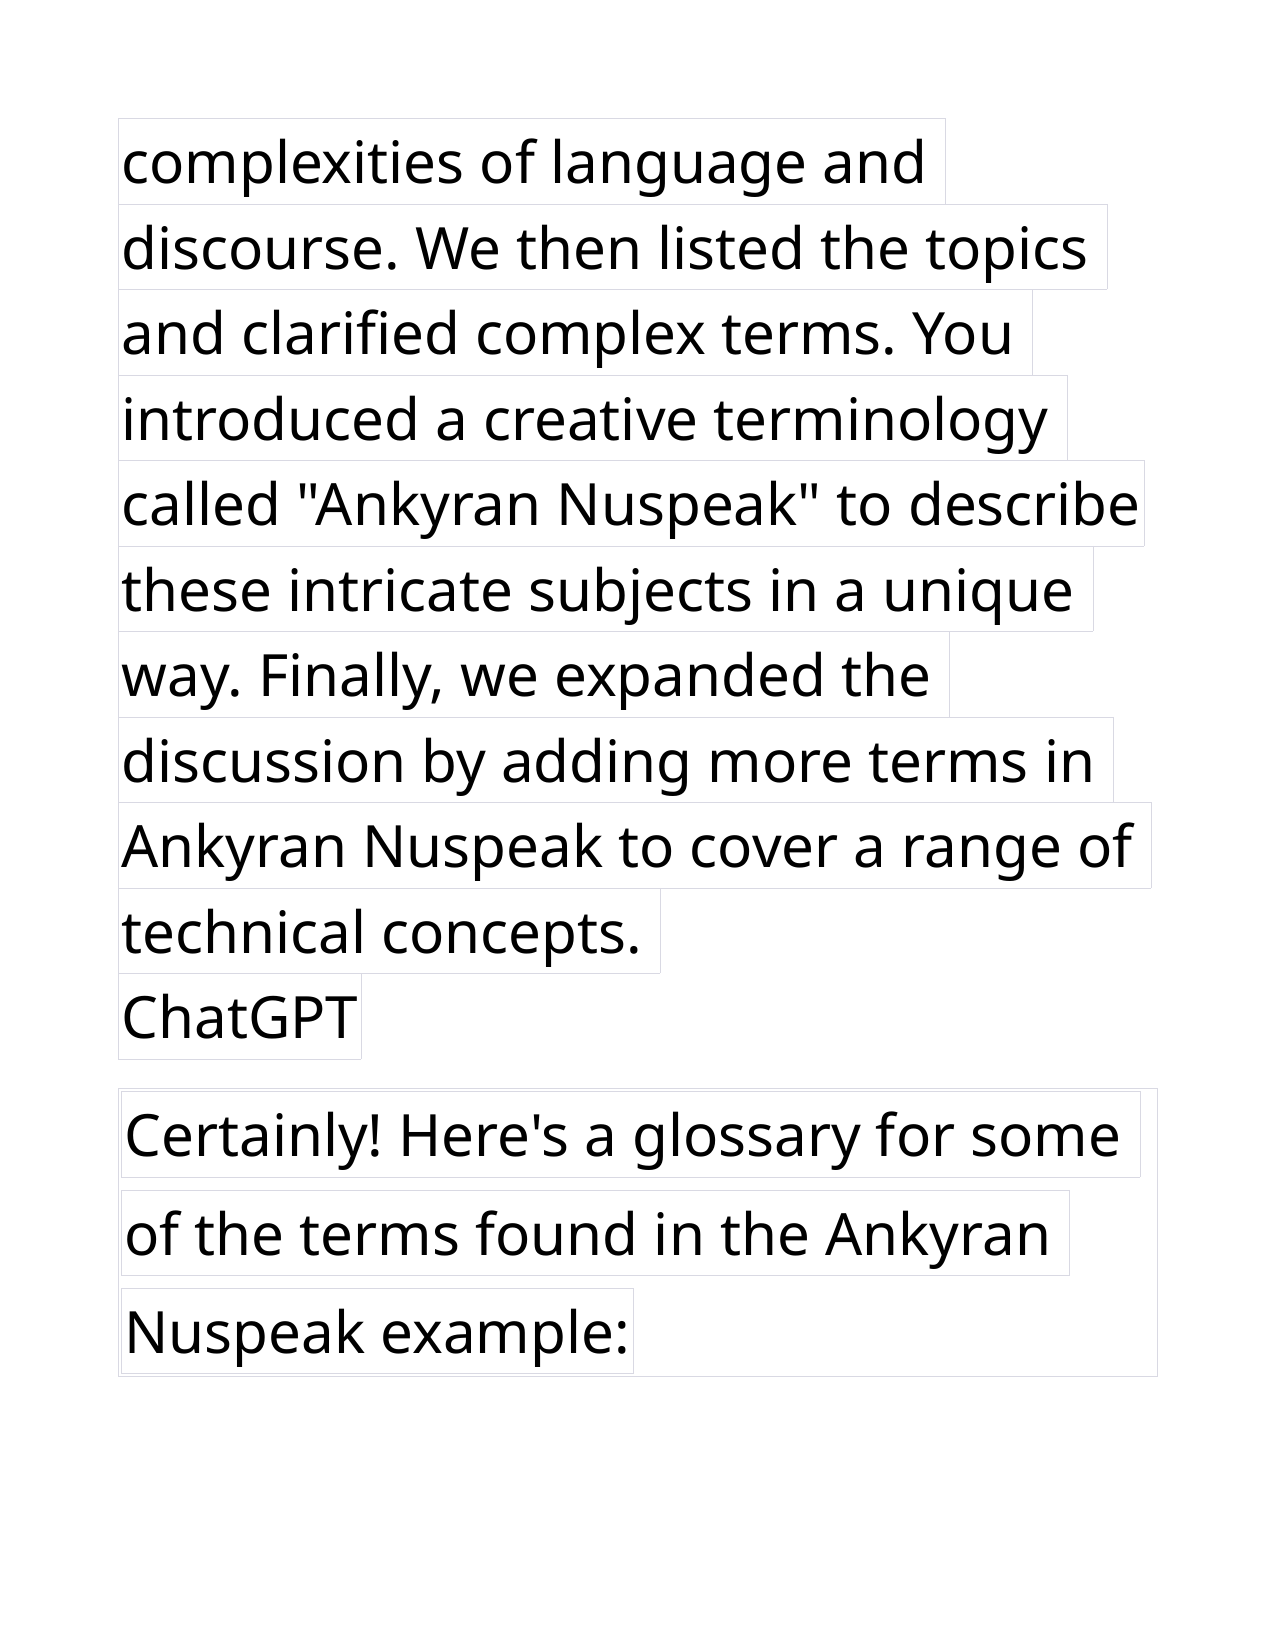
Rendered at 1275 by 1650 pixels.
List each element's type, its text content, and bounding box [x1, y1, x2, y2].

text Certainly! Here's a glossary for some of the terms found in the Ankyran Nuspeak example: [119, 1089, 1157, 1376]
text ChatGPT [119, 974, 361, 1059]
text [362, 973, 1157, 1059]
text complexities of language and discourse. We then listed the topics and clarified complex terms. You introduced a creative terminology called "Ankyran Nuspeak" to describe these intricate subjects in a unique way. Finally, we expanded the discussion by adding more terms in Ankyran Nuspeak to cover a range of technical concepts. [119, 118, 1157, 973]
